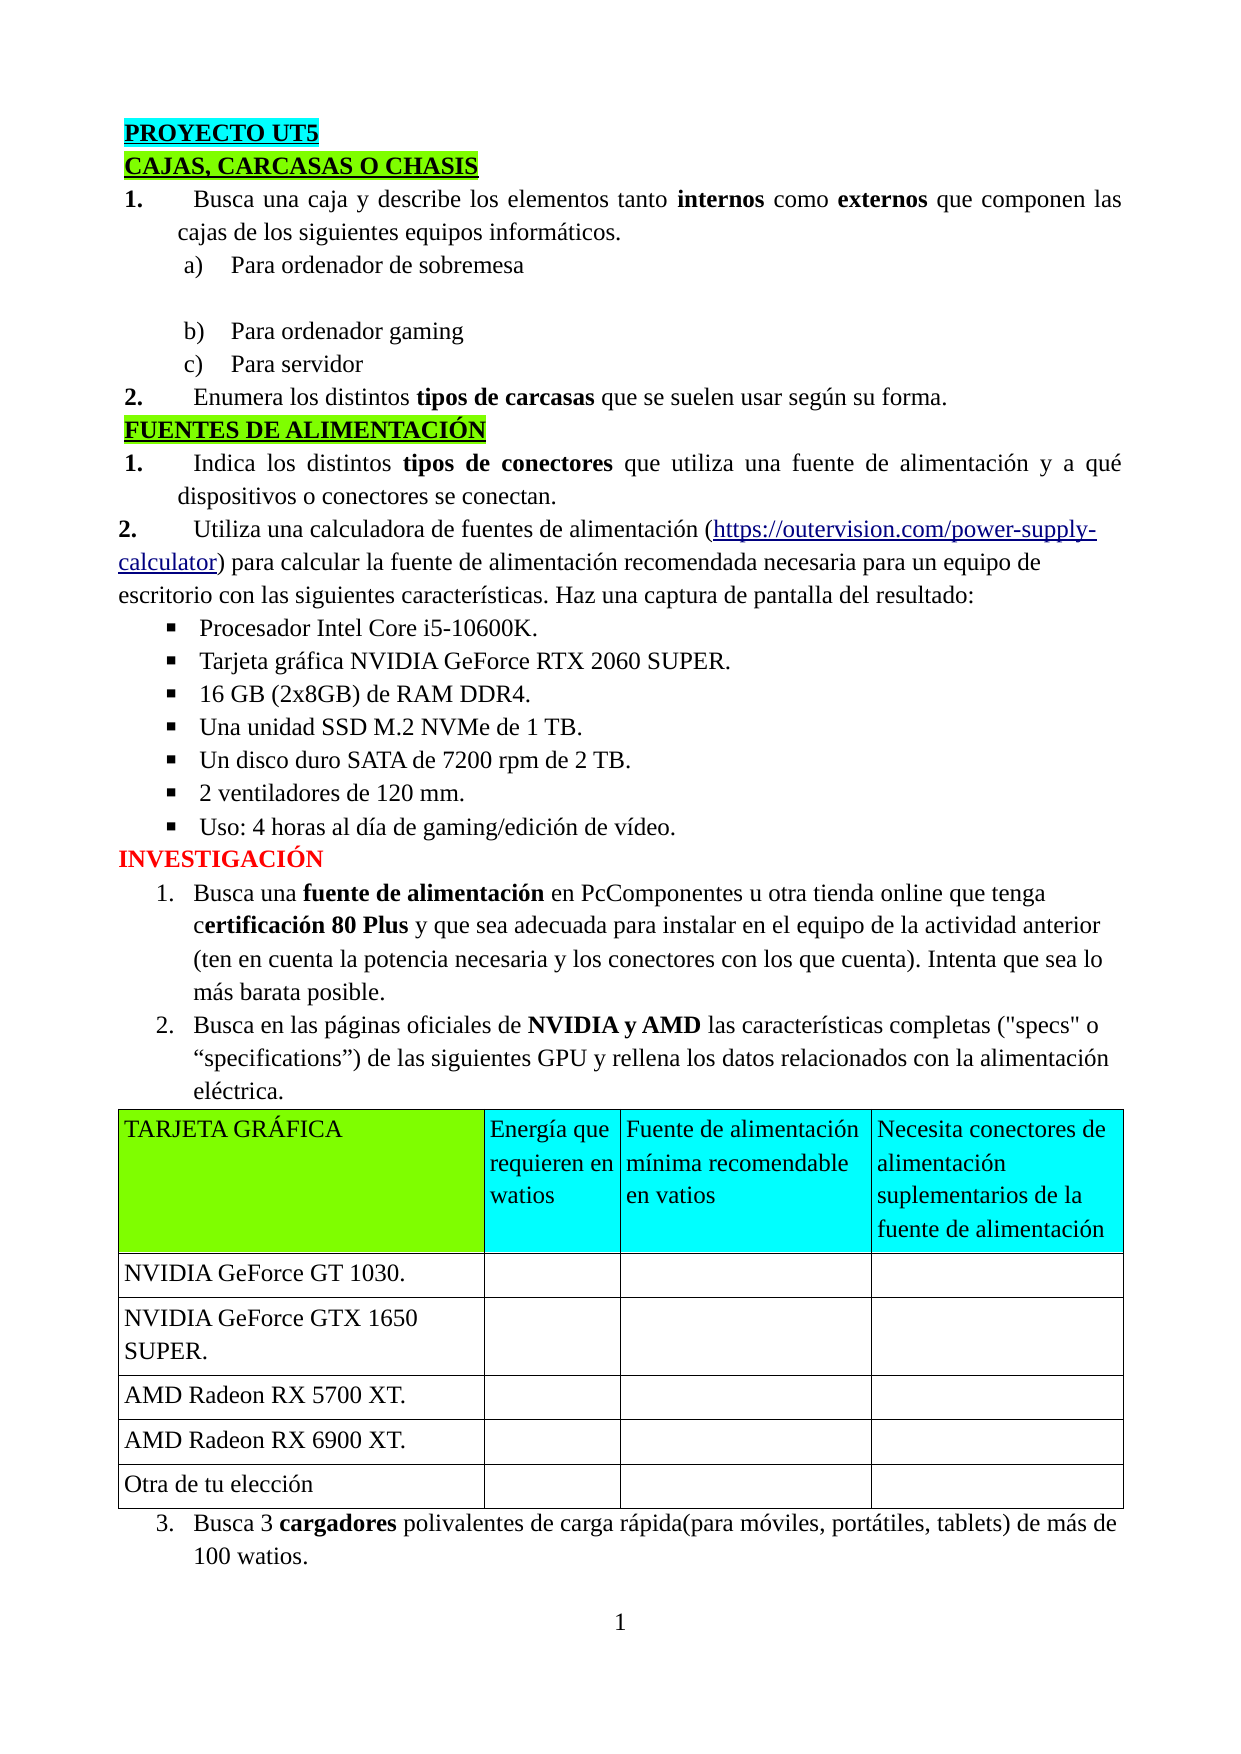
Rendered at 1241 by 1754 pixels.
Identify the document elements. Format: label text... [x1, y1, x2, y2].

table_cell AMD Radeon RX 6900 XT. [119, 1420, 484, 1464]
table_cell [485, 1465, 620, 1508]
table_header Fuente de alimentación mínima recomendable en vatios [621, 1110, 871, 1252]
list Uso: 4 horas al día de gaming/edición de vídeo. [162, 812, 1122, 840]
list PROYECTO UT5 [124, 118, 1122, 147]
table_cell [485, 1420, 620, 1464]
table_header Energía que requieren en watios [485, 1110, 620, 1252]
list Busca una caja y describe los elementos tanto internos como externos que componen las cajas de los siguientes equipos informáticos. [124, 184, 1122, 246]
list Un disco duro SATA de 7200 rpm de 2 TB. [162, 746, 1122, 774]
list Busca una fuente de alimentación en PcComponentes u otra tienda online que tenga certificación 80 Plus y que sea adecuada para instalar en el equipo de la actividad anterior (ten en cuenta la potencia necesaria y los conectores con los que cuenta). Intenta que sea lo más barata posible. [156, 878, 1122, 1005]
list Para ordenador de sobremesa [177, 250, 1122, 279]
table_cell [485, 1376, 620, 1419]
table_cell [872, 1420, 1123, 1464]
list Enumera los distintos tipos de carcasas que se suelen usar según su forma. [124, 382, 1122, 411]
list 16 GB (2x8GB) de RAM DDR4. [162, 679, 1122, 708]
table_cell [621, 1298, 871, 1374]
table_cell [872, 1298, 1123, 1374]
table_cell [872, 1465, 1123, 1508]
table_cell [485, 1298, 620, 1374]
list CAJAS, CARCASAS O CHASIS [124, 151, 1122, 180]
table_cell [621, 1254, 871, 1297]
list Busca 3 cargadores polivalentes de carga rápida(para móviles, portátiles, tablets) de más de 100 watios. [156, 1509, 1122, 1570]
table_header Necesita conectores de alimentación suplementarios de la fuente de alimentación [872, 1110, 1123, 1252]
list Para ordenador gaming [177, 316, 1122, 345]
table_cell [872, 1376, 1123, 1419]
list Para servidor [177, 349, 1122, 378]
table_cell NVIDIA GeForce GT 1030. [119, 1254, 484, 1297]
list 2 ventiladores de 120 mm. [162, 778, 1122, 807]
table_cell AMD Radeon RX 5700 XT. [119, 1376, 484, 1419]
table_header TARJETA GRÁFICA [119, 1110, 484, 1252]
list Una unidad SSD M.2 NVMe de 1 TB. [162, 712, 1122, 741]
list Tarjeta gráfica NVIDIA GeForce RTX 2060 SUPER. [162, 646, 1122, 675]
text FUENTES DE ALIMENTACIÓN [124, 415, 1122, 444]
table_cell Otra de tu elección [119, 1465, 484, 1508]
list INVESTIGACIÓN [118, 844, 1122, 873]
list Procesador Intel Core i5-10600K. [162, 613, 1122, 642]
table_cell [621, 1420, 871, 1464]
list Utiliza una calculadora de fuentes de alimentación (https://outervision.com/power-supply-calculator) para calcular la fuente de alimentación recomendada necesaria para un equipo de escritorio con las siguientes características. Haz una captura de pantalla del resultado: [118, 514, 1122, 609]
table_cell [872, 1254, 1123, 1297]
table_cell [485, 1254, 620, 1297]
list Busca en las páginas oficiales de NVIDIA y AMD las características completas ("specs" o “specifications”) de las siguientes GPU y rellena los datos relacionados con la alimentación eléctrica. [156, 1010, 1122, 1104]
list Indica los distintos tipos de conectores que utiliza una fuente de alimentación y a qué dispositivos o conectores se conectan. [124, 448, 1122, 510]
table_cell [621, 1465, 871, 1508]
table_cell NVIDIA GeForce GTX 1650 SUPER. [119, 1298, 484, 1374]
table_cell [621, 1376, 871, 1419]
